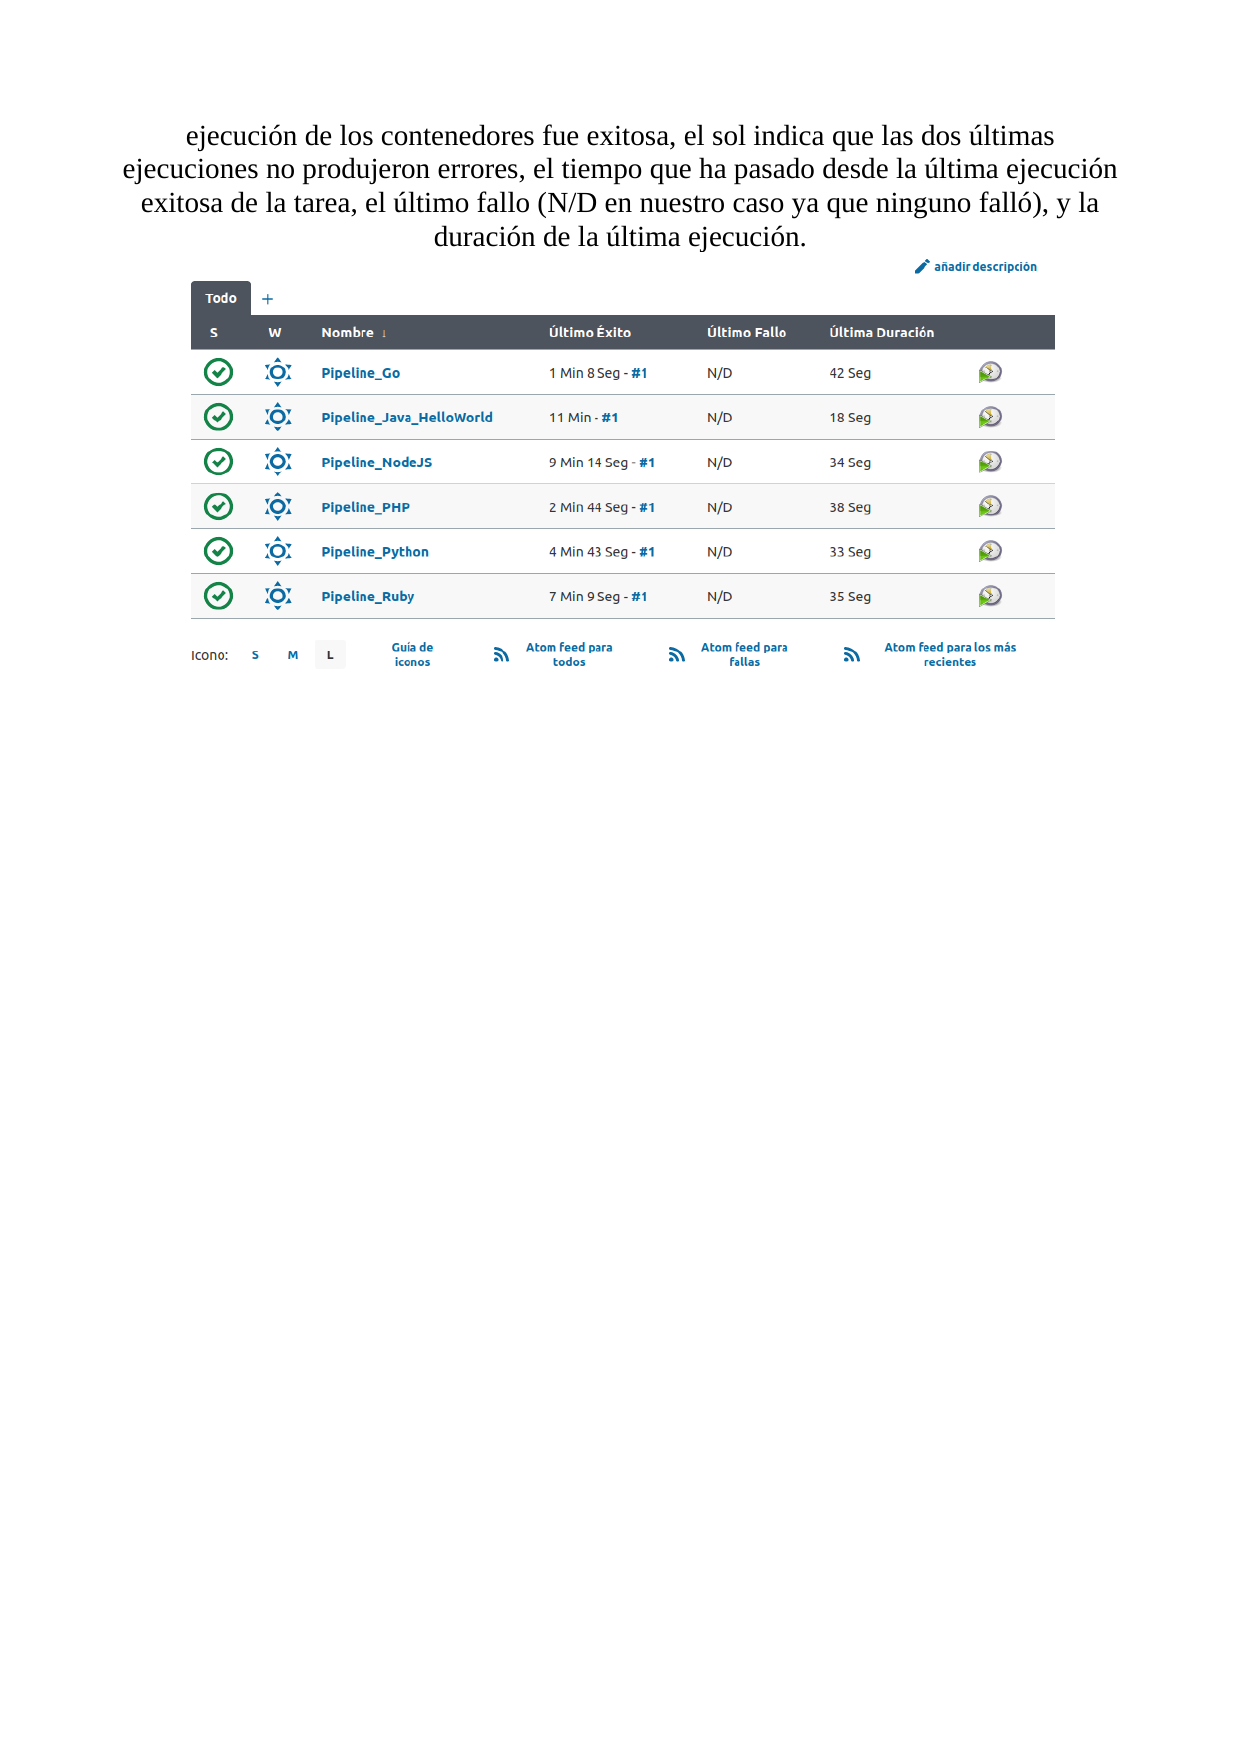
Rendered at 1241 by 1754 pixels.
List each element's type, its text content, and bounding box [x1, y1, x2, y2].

picture [175, 252, 1065, 683]
text ejecución de los contenedores fue exitosa, el sol indica que las dos últimas ejecuciones no produjeron errores, el tiempo que ha pasado desde la última ejecución exitosa de la tarea, el último fallo (N/D en nuestro caso ya que ninguno falló), y la duración de la última ejecución. [118, 118, 1122, 252]
